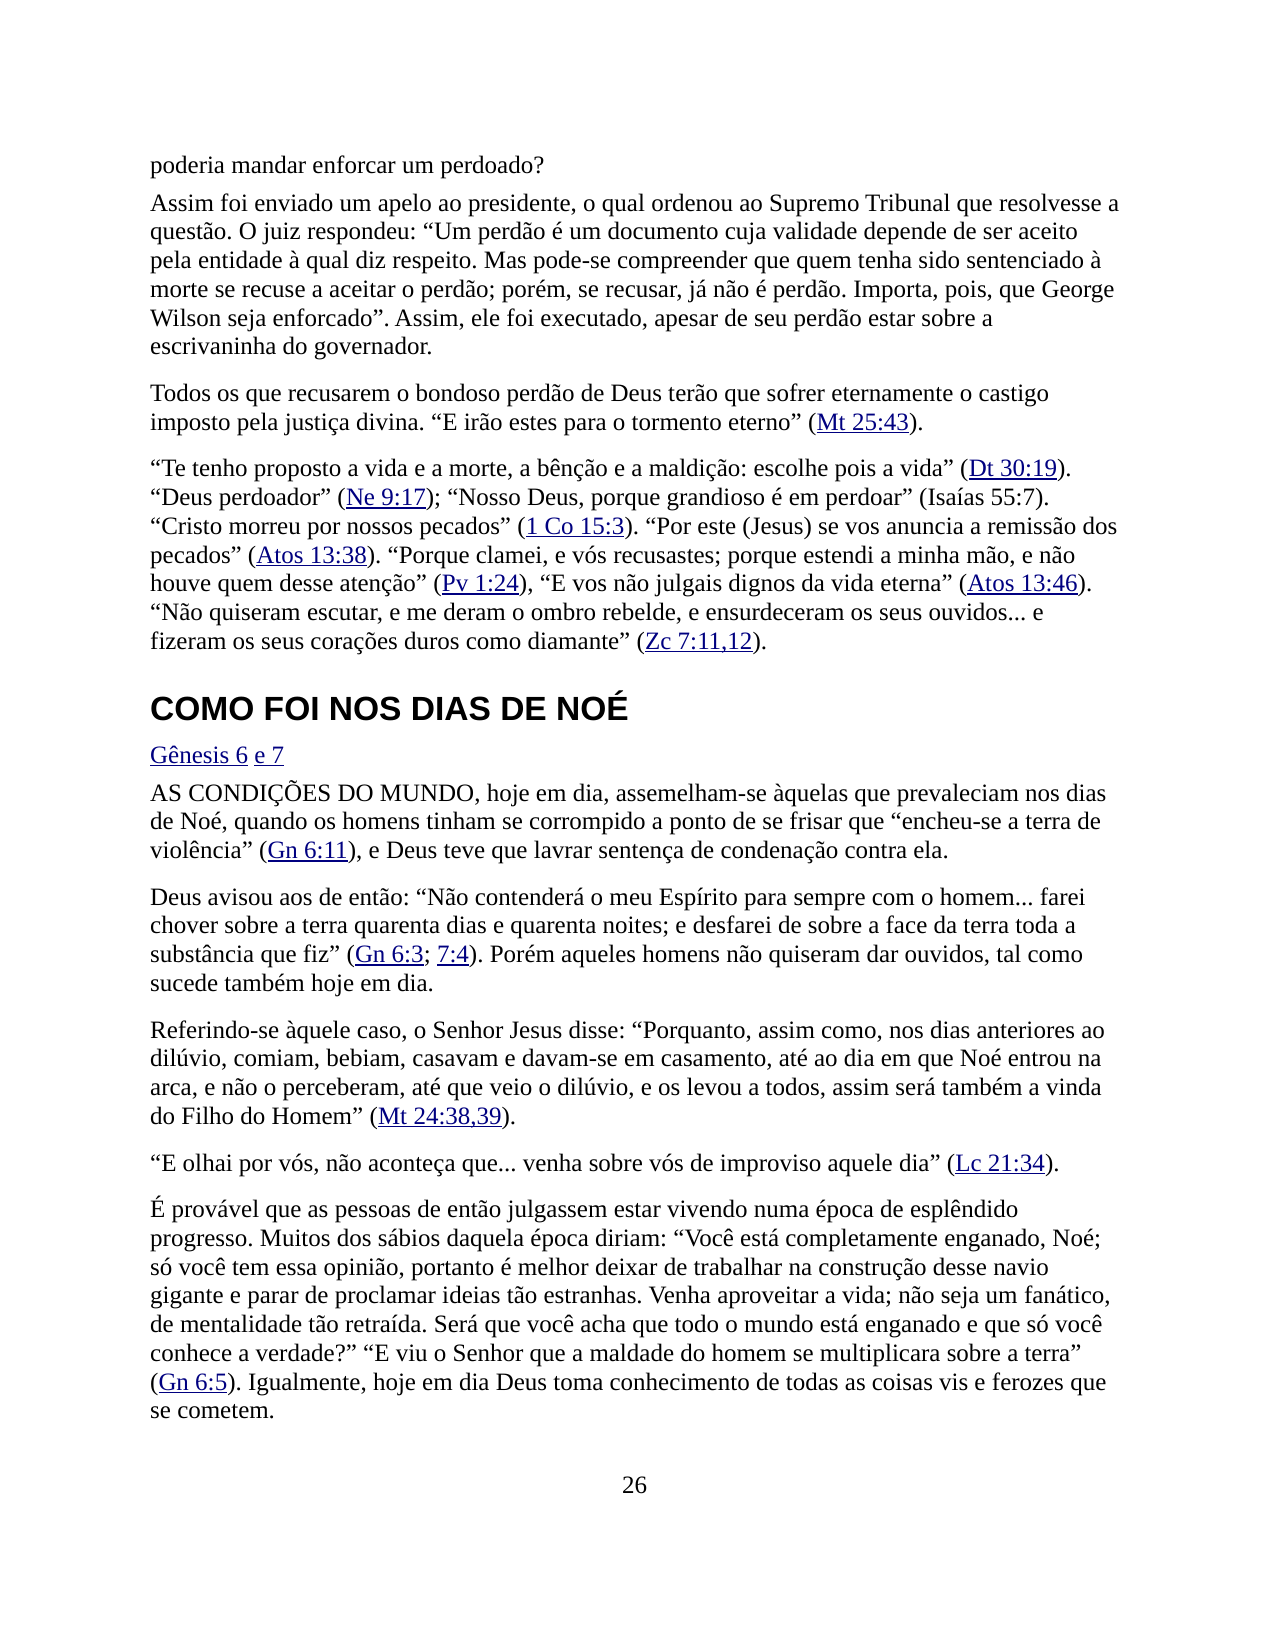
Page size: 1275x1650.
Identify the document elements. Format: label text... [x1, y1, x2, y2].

text É provável que as pessoas de então julgassem estar vivendo numa época de esplêndido progresso. Muitos dos sábios daquela época diriam: “Você está completamente enganado, Noé; só você tem essa opinião, portanto é melhor deixar de trabalhar na construção desse navio gigante e parar de proclamar ideias tão estranhas. Venha aproveitar a vida; não seja um fanático, de mentalidade tão retraída. Será que você acha que todo o mundo está enganado e que só você conhece a verdade?” “E viu o Senhor que a maldade do homem se multiplicara sobre a terra” (Gn 6:5). Igualmente, hoje em dia Deus toma conhecimento de todas as coisas vis e ferozes que se cometem. [150, 1194, 1125, 1424]
text poderia mandar enforcar um perdoado? [150, 150, 1125, 179]
text AS CONDIÇÕES DO MUNDO, hoje em dia, assemelham-se àquelas que prevaleciam nos dias de Noé, quando os homens tinham se corrompido a ponto de se frisar que “encheu-se a terra de violência” (Gn 6:11), e Deus teve que lavrar sentença de condenação contra ela. [150, 778, 1125, 864]
text Referindo-se àquele caso, o Senhor Jesus disse: “Porquanto, assim como, nos dias anteriores ao dilúvio, comiam, bebiam, casavam e davam-se em casamento, até ao dia em que Noé entrou na arca, e não o perceberam, até que veio o dilúvio, e os levou a todos, assim será também a vinda do Filho do Homem” (Mt 24:38,39). [150, 1015, 1125, 1130]
text Assim foi enviado um apelo ao presidente, o qual ordenou ao Supremo Tribunal que resolvesse a questão. O juiz respondeu: “Um perdão é um documento cuja validade depende de ser aceito pela entidade à qual diz respeito. Mas pode-se compreender que quem tenha sido sentenciado à morte se recuse a aceitar o perdão; porém, se recusar, já não é perdão. Importa, pois, que George Wilson seja enforcado”. Assim, ele foi executado, apesar de seu perdão estar sobre a escrivaninha do governador. [150, 188, 1125, 360]
subtitle COMO FOI NOS DIAS DE NOÉ [150, 689, 1125, 727]
text Gênesis 6 e 7 [150, 740, 1125, 769]
text “E olhai por vós, não aconteça que... venha sobre vós de improviso aquele dia” (Lc 21:34). [150, 1148, 1125, 1176]
text Deus avisou aos de então: “Não contenderá o meu Espírito para sempre com o homem... farei chover sobre a terra quarenta dias e quarenta noites; e desfarei de sobre a face da terra toda a substância que fiz” (Gn 6:3; 7:4). Porém aqueles homens não quiseram dar ouvidos, tal como sucede também hoje em dia. [150, 882, 1125, 997]
text “Te tenho proposto a vida e a morte, a bênção e a maldição: escolhe pois a vida” (Dt 30:19). “Deus perdoador” (Ne 9:17); “Nosso Deus, porque grandioso é em perdoar” (Isaías 55:7). “Cristo morreu por nossos pecados” (1 Co 15:3). “Por este (Jesus) se vos anuncia a remissão dos pecados” (Atos 13:38). “Porque clamei, e vós recusastes; porque estendi a minha mão, e não houve quem desse atenção” (Pv 1:24), “E vos não julgais dignos da vida eterna” (Atos 13:46). “Não quiseram escutar, e me deram o ombro rebelde, e ensurdeceram os seus ouvidos... e fizeram os seus corações duros como diamante” (Zc 7:11,12). [150, 453, 1125, 655]
text Todos os que recusarem o bondoso perdão de Deus terão que sofrer eternamente o castigo imposto pela justiça divina. “E irão estes para o tormento eterno” (Mt 25:43). [150, 378, 1125, 436]
